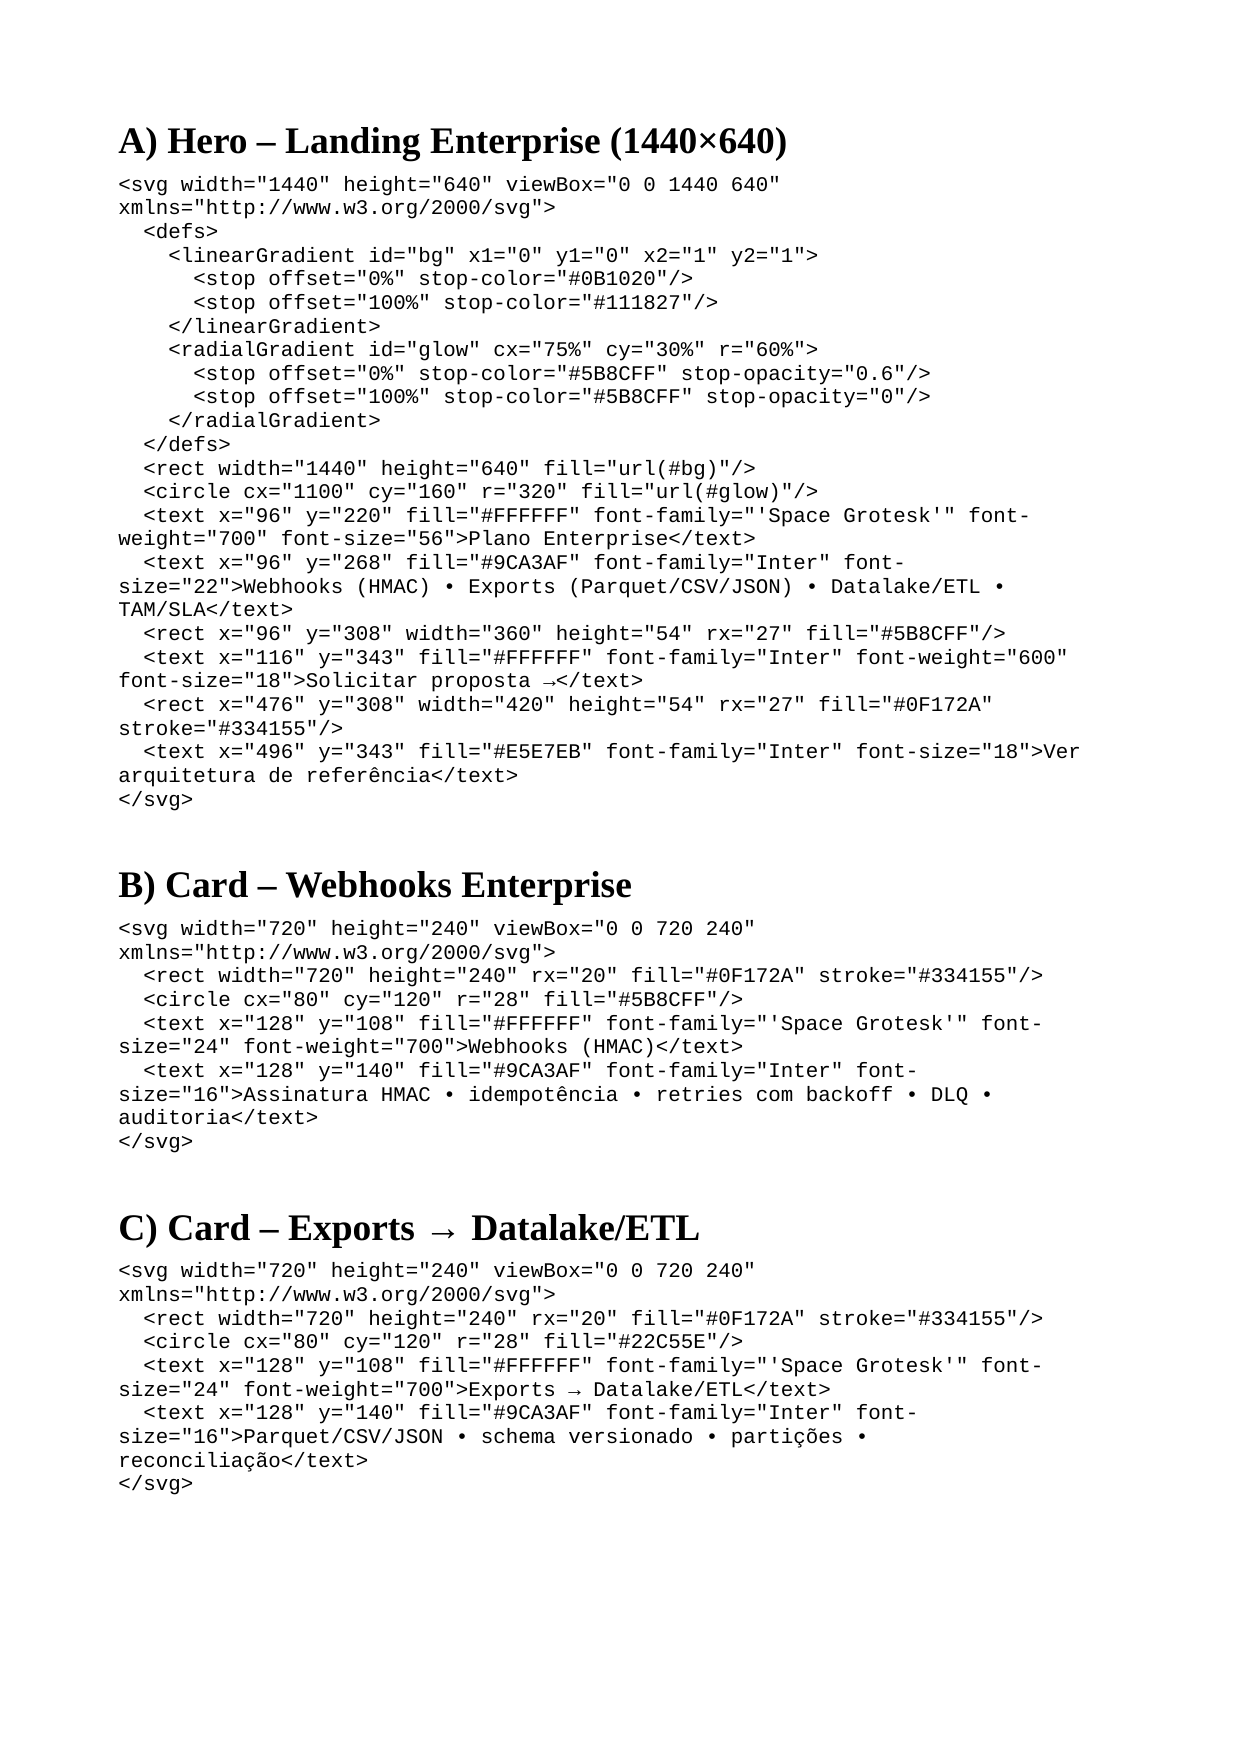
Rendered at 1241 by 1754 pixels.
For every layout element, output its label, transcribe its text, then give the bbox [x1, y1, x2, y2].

text </defs> [118, 434, 1122, 457]
subtitle C) Card – Exports → Datalake/ETL [118, 1205, 1122, 1248]
text <rect x="96" y="308" width="360" height="54" rx="27" fill="#5B8CFF"/> [118, 623, 1122, 647]
text <svg width="720" height="240" viewBox="0 0 720 240" xmlns="http://www.w3.org/2000/svg"> [118, 918, 1122, 965]
text <text x="96" y="268" fill="#9CA3AF" font-family="Inter" font-size="22">Webhooks (HMAC) • Exports (Parquet/CSV/JSON) • Datalake/ETL • TAM/SLA</text> [118, 552, 1122, 623]
subtitle B) Card – Webhooks Enterprise [118, 862, 1122, 906]
text <rect x="476" y="308" width="420" height="54" rx="27" fill="#0F172A" stroke="#334155"/> [118, 694, 1122, 741]
text <rect width="720" height="240" rx="20" fill="#0F172A" stroke="#334155"/> [118, 965, 1122, 989]
text <svg width="720" height="240" viewBox="0 0 720 240" xmlns="http://www.w3.org/2000/svg"> [118, 1261, 1122, 1308]
text <stop offset="0%" stop-color="#0B1020"/> [118, 268, 1122, 292]
text </radialGradient> [118, 410, 1122, 434]
text <radialGradient id="glow" cx="75%" cy="30%" r="60%"> [118, 339, 1122, 363]
text <linearGradient id="bg" x1="0" y1="0" x2="1" y2="1"> [118, 245, 1122, 268]
text <stop offset="0%" stop-color="#5B8CFF" stop-opacity="0.6"/> [118, 363, 1122, 387]
text <stop offset="100%" stop-color="#5B8CFF" stop-opacity="0"/> [118, 387, 1122, 410]
text <text x="96" y="220" fill="#FFFFFF" font-family="'Space Grotesk'" font-weight="700" font-size="56">Plano Enterprise</text> [118, 505, 1122, 552]
text <text x="116" y="343" fill="#FFFFFF" font-family="Inter" font-weight="600" font-size="18">Solicitar proposta →</text> [118, 647, 1122, 694]
text <defs> [118, 221, 1122, 245]
text </linearGradient> [118, 316, 1122, 339]
text </svg> [118, 1131, 1122, 1154]
text <rect width="720" height="240" rx="20" fill="#0F172A" stroke="#334155"/> [118, 1308, 1122, 1331]
text <svg width="1440" height="640" viewBox="0 0 1440 640" xmlns="http://www.w3.org/2000/svg"> [118, 174, 1122, 221]
text </svg> [118, 1473, 1122, 1497]
text </svg> [118, 788, 1122, 812]
text <circle cx="1100" cy="160" r="320" fill="url(#glow)"/> [118, 481, 1122, 505]
text <circle cx="80" cy="120" r="28" fill="#22C55E"/> [118, 1331, 1122, 1355]
text <rect width="1440" height="640" fill="url(#bg)"/> [118, 457, 1122, 481]
text <stop offset="100%" stop-color="#111827"/> [118, 292, 1122, 316]
text <text x="128" y="108" fill="#FFFFFF" font-family="'Space Grotesk'" font-size="24" font-weight="700">Webhooks (HMAC)</text> [118, 1013, 1122, 1060]
subtitle A) Hero – Landing Enterprise (1440×640) [118, 118, 1122, 161]
text <text x="496" y="343" fill="#E5E7EB" font-family="Inter" font-size="18">Ver arquitetura de referência</text> [118, 741, 1122, 788]
text <text x="128" y="108" fill="#FFFFFF" font-family="'Space Grotesk'" font-size="24" font-weight="700">Exports → Datalake/ETL</text> [118, 1355, 1122, 1402]
text <circle cx="80" cy="120" r="28" fill="#5B8CFF"/> [118, 989, 1122, 1013]
text <text x="128" y="140" fill="#9CA3AF" font-family="Inter" font-size="16">Parquet/CSV/JSON • schema versionado • partições • reconciliação</text> [118, 1402, 1122, 1473]
text <text x="128" y="140" fill="#9CA3AF" font-family="Inter" font-size="16">Assinatura HMAC • idempotência • retries com backoff • DLQ • auditoria</text> [118, 1060, 1122, 1131]
